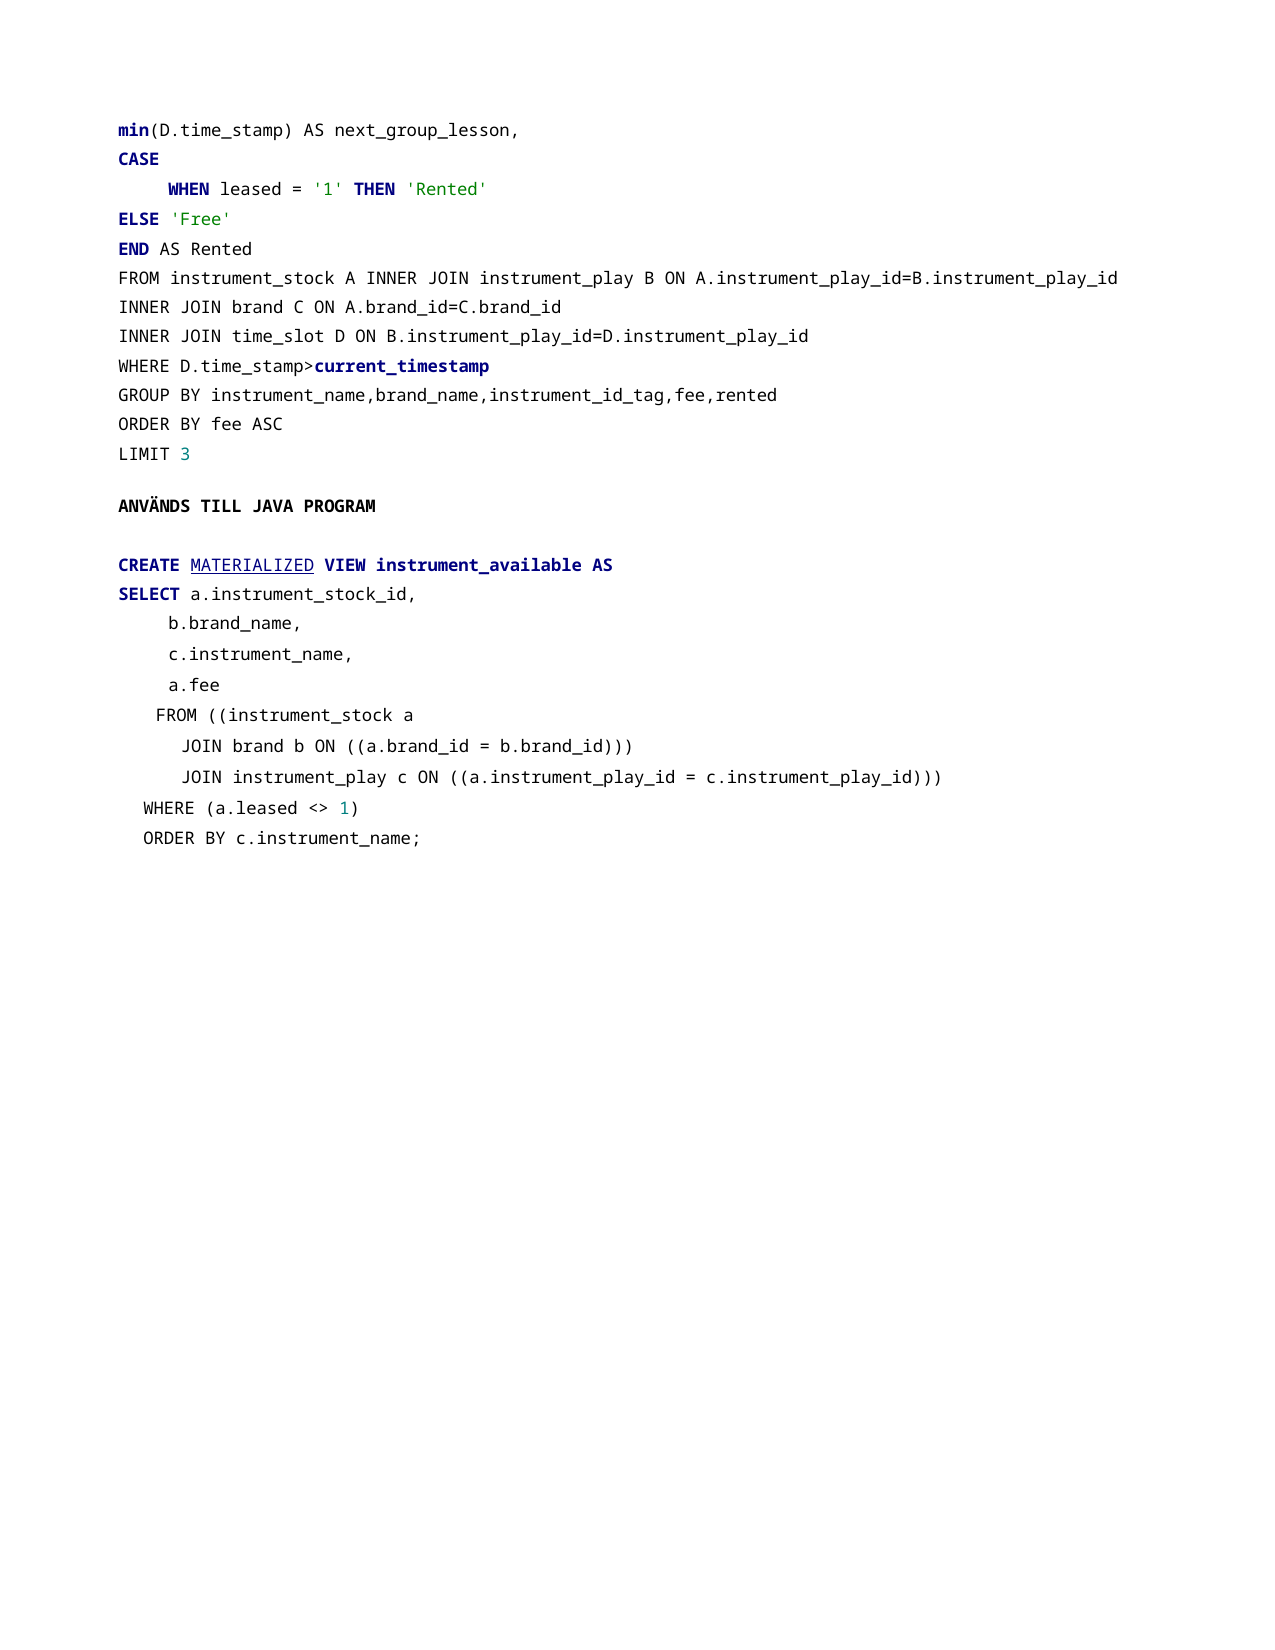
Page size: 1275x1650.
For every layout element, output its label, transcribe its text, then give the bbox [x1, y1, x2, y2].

text WHERE (a.leased <> 1) [118, 796, 1157, 820]
text min(D.time_stamp) AS next_group_lesson, [118, 118, 1157, 142]
text CREATE MATERIALIZED VIEW instrument_available AS [118, 553, 1157, 576]
text JOIN brand b ON ((a.brand_id = b.brand_id))) [118, 734, 1157, 759]
text WHERE D.time_stamp>current_timestamp [118, 354, 1157, 377]
text CASE [118, 147, 1157, 171]
text INNER JOIN time_slot D ON B.instrument_play_id=D.instrument_play_id [118, 324, 1157, 348]
text FROM instrument_stock A INNER JOIN instrument_play B ON A.instrument_play_id=B.instrument_play_id [118, 266, 1157, 289]
text ORDER BY fee ASC [118, 412, 1157, 436]
text a.fee [118, 673, 1157, 697]
text GROUP BY instrument_name,brand_name,instrument_id_tag,fee,rented [118, 383, 1157, 406]
text LIMIT 3 [118, 442, 1157, 465]
text ORDER BY c.instrument_name; [118, 826, 1157, 851]
text ELSE 'Free' [118, 207, 1157, 231]
text c.instrument_name, [118, 642, 1157, 667]
text WHEN leased = '1' THEN 'Rented' [118, 177, 1157, 201]
text FROM ((instrument_stock a [118, 703, 1157, 728]
text b.brand_name, [118, 611, 1157, 636]
text JOIN instrument_play c ON ((a.instrument_play_id = c.instrument_play_id))) [118, 765, 1157, 789]
text INNER JOIN brand C ON A.brand_id=C.brand_id [118, 295, 1157, 319]
text ANVÄNDS TILL JAVA PROGRAM [118, 494, 1157, 518]
text SELECT a.instrument_stock_id, [118, 582, 1157, 606]
text END AS Rented [118, 237, 1157, 260]
